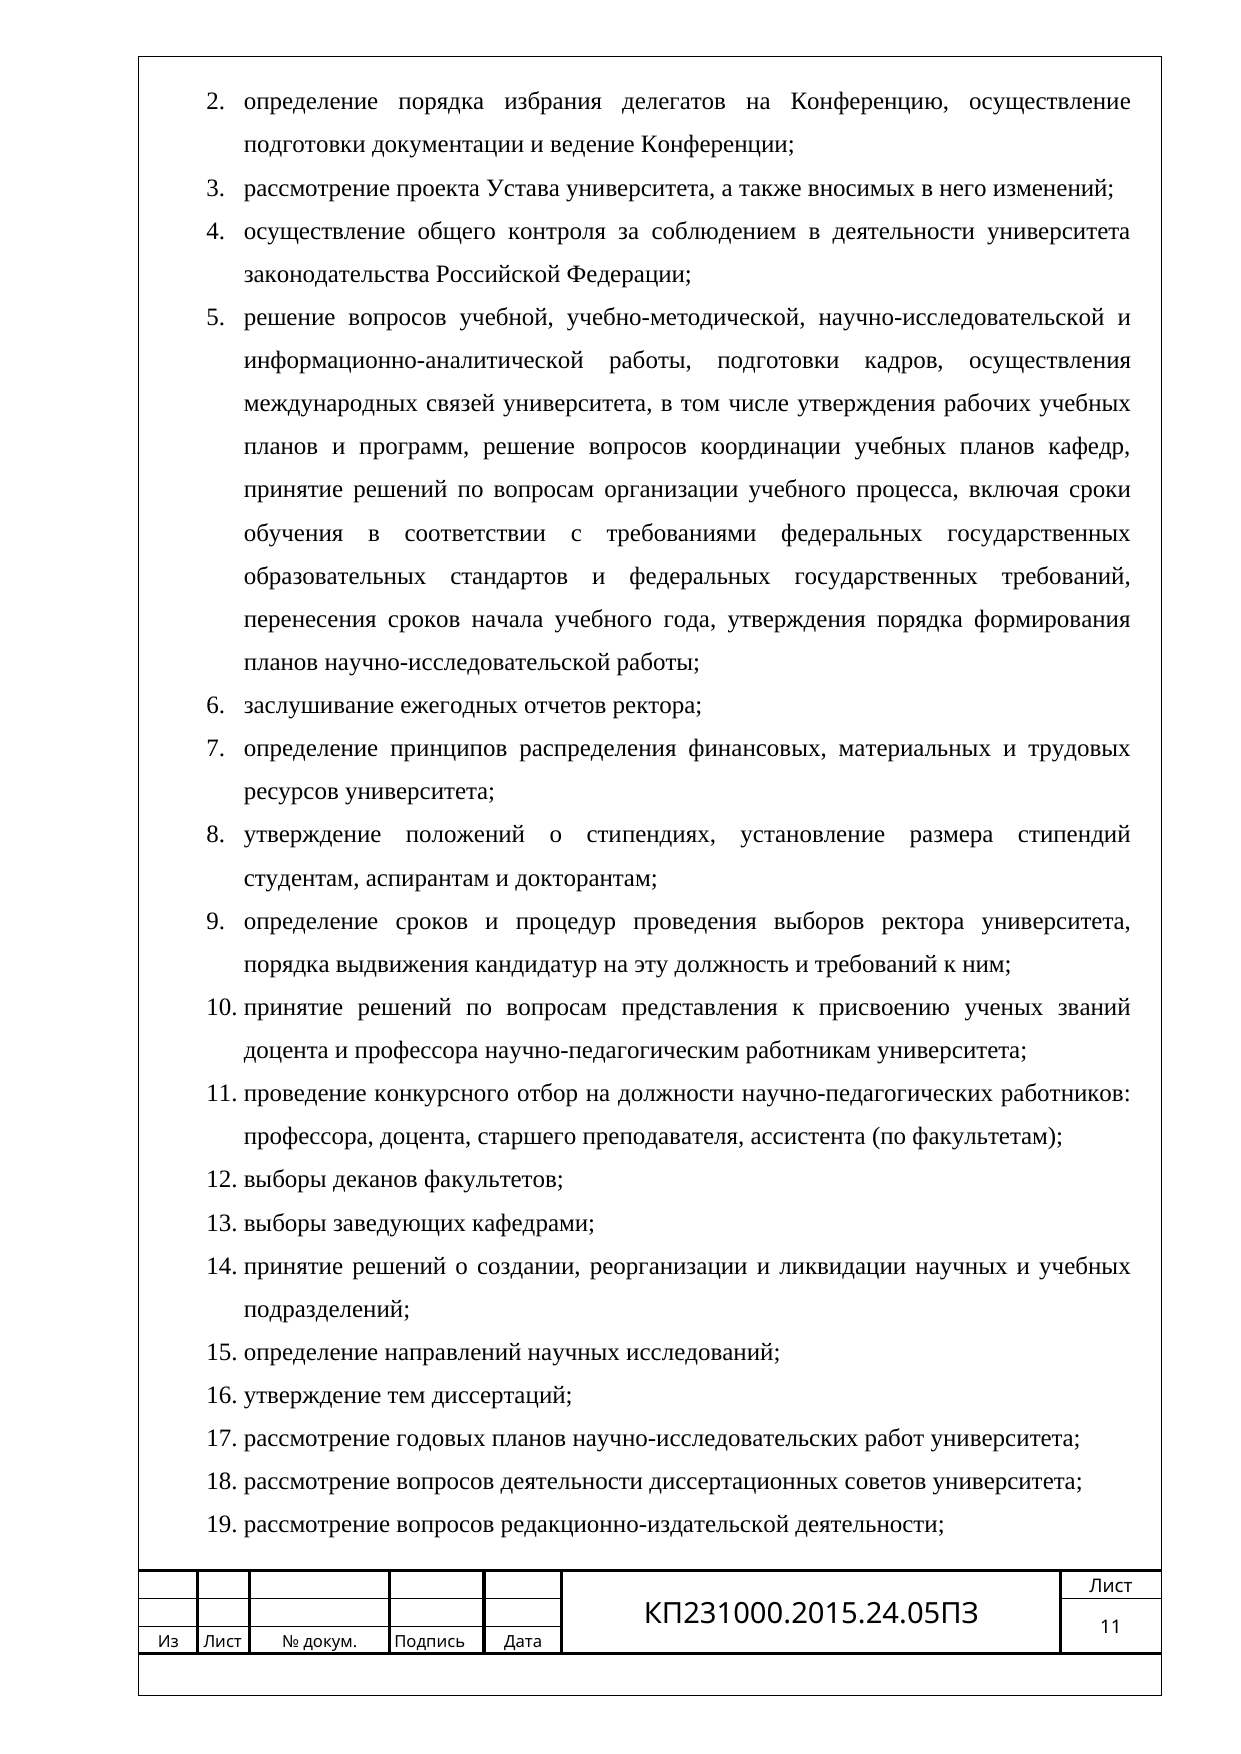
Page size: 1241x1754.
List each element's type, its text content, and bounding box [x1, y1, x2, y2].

list определение порядка избрания делегатов на Конференцию, осуществление подготовки документации и ведение Конференции; [206, 86, 1132, 158]
list определение направлений научных исследований; [206, 1337, 1132, 1366]
list заслушивание ежегодных отчетов ректора; [206, 690, 1132, 719]
list принятие решений по вопросам представления к присвоению ученых званий доцента и профессора научно-педагогическим работникам университета; [206, 992, 1132, 1064]
list утверждение положений о стипендиях, установление размера стипендий студентам, аспирантам и докторантам; [206, 819, 1132, 891]
list определение сроков и процедур проведения выборов ректора университета, порядка выдвижения кандидатур на эту должность и требований к ним; [206, 906, 1132, 978]
list рассмотрение проекта Устава университета, а также вносимых в него изменений; [206, 173, 1132, 201]
list принятие решений о создании, реорганизации и ликвидации научных и учебных подразделений; [206, 1251, 1132, 1323]
list определение принципов распределения финансовых, материальных и трудовых ресурсов университета; [206, 733, 1132, 805]
list осуществление общего контроля за соблюдением в деятельности университета законодательства Российской Федерации; [206, 216, 1132, 288]
list рассмотрение вопросов редакционно-издательской деятельности; [206, 1509, 1132, 1538]
list рассмотрение годовых планов научно-исследовательских работ университета; [206, 1423, 1132, 1452]
list утверждение тем диссертаций; [206, 1380, 1132, 1409]
list решение вопросов учебной, учебно-методической, научно-исследовательской и информационно-аналитической работы, подготовки кадров, осуществления международных связей университета, в том числе утверждения рабочих учебных планов и программ, решение вопросов координации учебных планов кафедр, принятие решений по вопросам организации учебного процесса, включая сроки обучения в соответствии с требованиями федеральных государственных образовательных стандартов и федеральных государственных требований, перенесения сроков начала учебного года, утверждения порядка формирования планов научно-исследовательской работы; [206, 302, 1132, 676]
list проведение конкурсного отбор на должности научно-педагогических работников: профессора, доцента, старшего преподавателя, ассистента (по факультетам); [206, 1078, 1132, 1150]
list выборы заведующих кафедрами; [206, 1208, 1132, 1236]
list выборы деканов факультетов; [206, 1164, 1132, 1193]
list рассмотрение вопросов деятельности диссертационных советов университета; [206, 1466, 1132, 1495]
